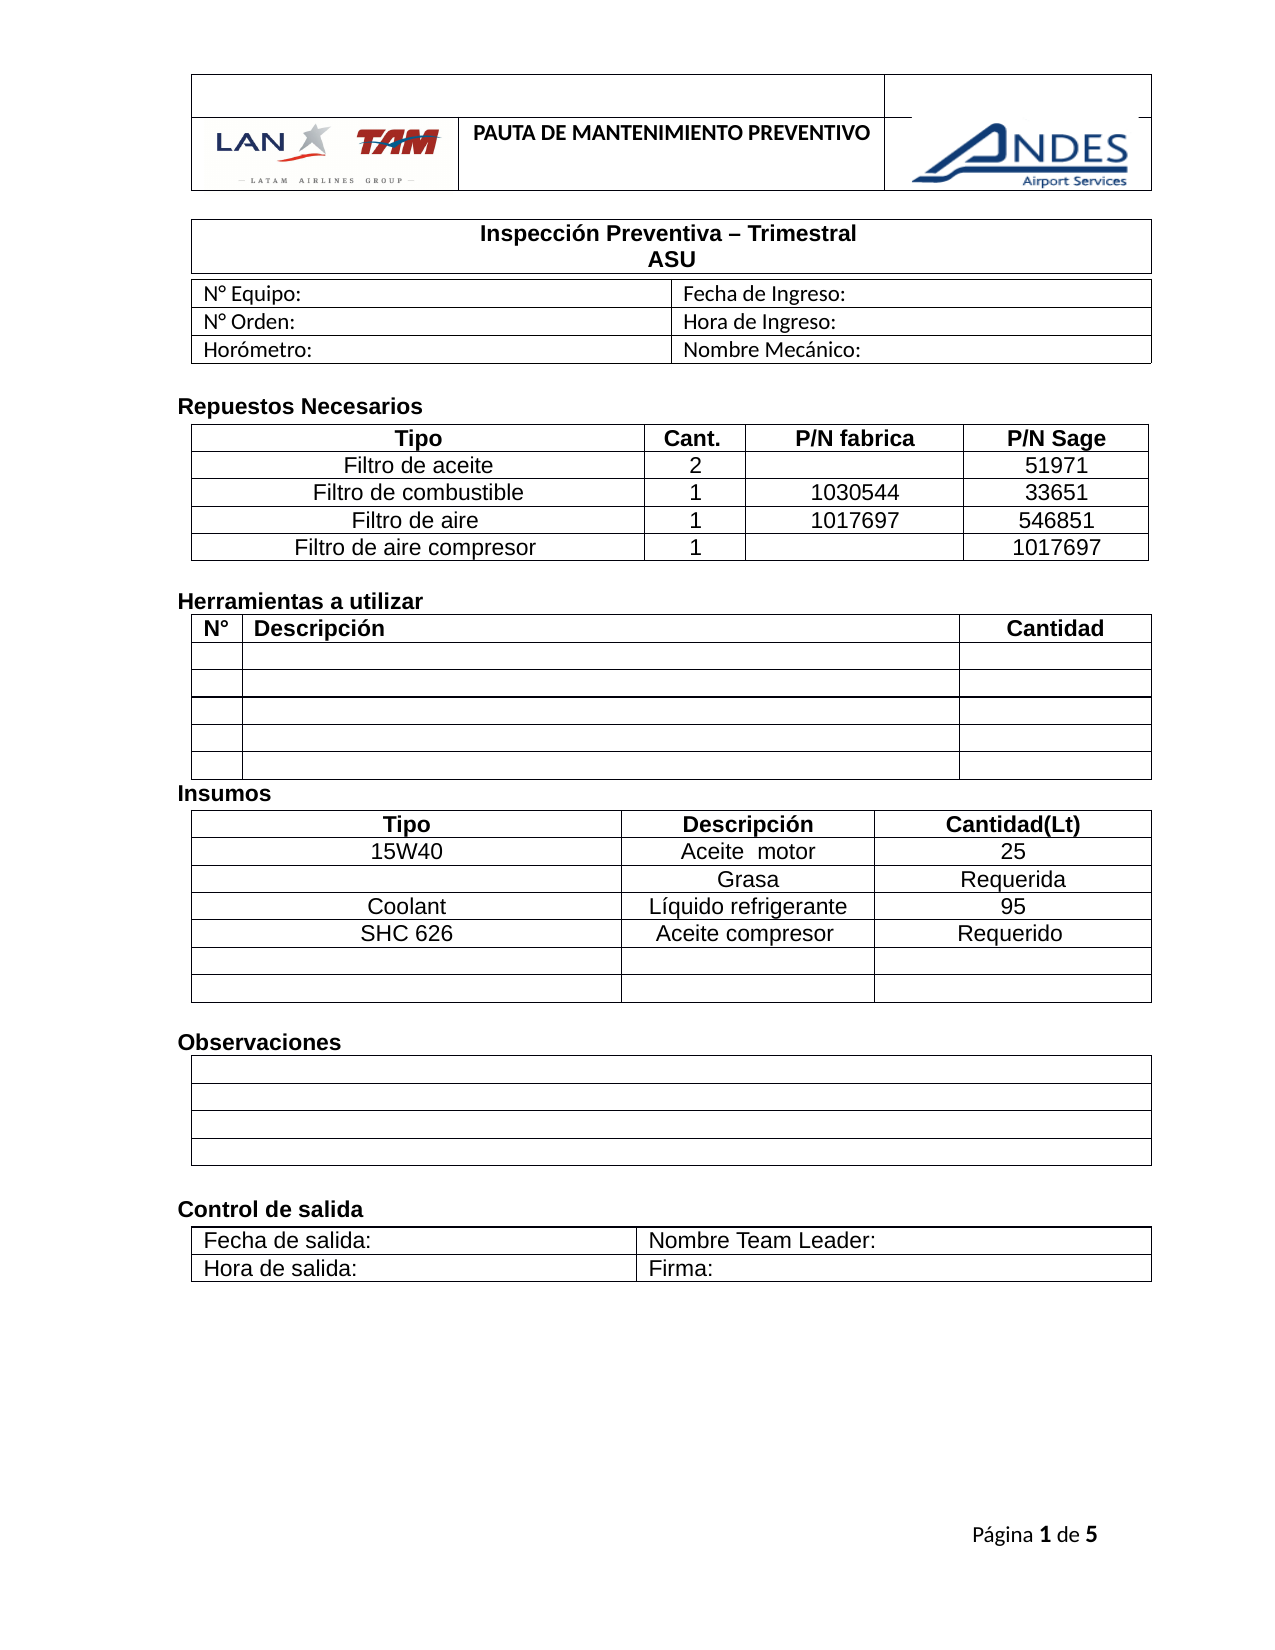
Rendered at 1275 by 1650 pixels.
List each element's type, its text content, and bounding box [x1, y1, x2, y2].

table_cell [192, 1084, 1151, 1110]
table_cell Aceite compresor [622, 920, 874, 947]
table_cell [960, 643, 1151, 669]
table_cell [960, 752, 1151, 778]
text Insumos [177, 779, 1098, 806]
table_cell [622, 975, 874, 1002]
table_header Descripción [243, 615, 959, 642]
table_cell 2 [645, 452, 745, 478]
table_cell Hora de Ingreso: [672, 308, 1151, 335]
table_cell [243, 698, 959, 724]
table_header Tipo [192, 425, 644, 451]
table_cell 1030544 [746, 479, 963, 506]
table_cell Filtro de aire [192, 507, 644, 533]
table_cell [622, 948, 874, 974]
table_cell [243, 752, 959, 778]
table_header Cant. [645, 425, 745, 451]
table_cell [192, 975, 621, 1002]
table_cell Firma: [637, 1255, 1151, 1281]
table_cell Requerido [875, 920, 1151, 947]
table_cell 1 [645, 534, 745, 560]
table_header Nombre Team Leader: [637, 1228, 1151, 1254]
table_cell [875, 948, 1151, 974]
table_cell Filtro de aceite [192, 452, 644, 478]
table_header Tipo [192, 811, 621, 837]
table_cell Horómetro: [192, 336, 671, 363]
table_cell 546851 [964, 507, 1148, 533]
table_header Fecha de Ingreso: [672, 280, 1151, 307]
table_cell [192, 643, 242, 669]
table_cell SHC 626 [192, 920, 621, 947]
table_header N° Equipo: [192, 280, 671, 307]
table_header Inspección Preventiva – Trimestral ASU [192, 220, 1151, 272]
table_cell 51971 [964, 452, 1148, 478]
table_cell N° Orden: [192, 308, 671, 335]
text Repuestos Necesarios [177, 393, 1098, 419]
table_cell 33651 [964, 479, 1148, 506]
table_cell 1017697 [746, 507, 963, 533]
table_cell 25 [875, 838, 1151, 864]
table_cell Nombre Mecánico: [672, 336, 1151, 363]
picture [204, 191, 454, 195]
table_cell [192, 725, 242, 751]
table_cell Aceite motor [622, 838, 874, 864]
table_cell [192, 1139, 1151, 1165]
table_cell [192, 698, 242, 724]
table_cell [960, 670, 1151, 696]
table_cell [875, 975, 1151, 1002]
table_cell 1 [645, 479, 745, 506]
table_cell [192, 670, 242, 696]
table_cell 15W40 [192, 838, 621, 864]
table_cell [960, 725, 1151, 751]
table_cell Filtro de combustible [192, 479, 644, 506]
table_cell [192, 948, 621, 974]
table_cell Filtro de aire compresor [192, 534, 644, 560]
table_cell [243, 643, 959, 669]
table_cell [746, 534, 963, 560]
table_cell Requerida [875, 866, 1151, 892]
table_header Fecha de salida: [192, 1228, 636, 1254]
table_cell [192, 866, 621, 892]
table_cell 1 [645, 507, 745, 533]
text Control de salida [177, 1196, 1098, 1222]
table_cell 1017697 [964, 534, 1148, 560]
table_cell [243, 725, 959, 751]
table_header Descripción [622, 811, 874, 837]
table_header [192, 1056, 1151, 1083]
table_cell Líquido refrigerante [622, 893, 874, 919]
table_header N° [192, 615, 242, 642]
table_cell Grasa [622, 866, 874, 892]
picture [911, 117, 1139, 190]
table_cell 95 [875, 893, 1151, 919]
table_cell [192, 752, 242, 778]
table_cell Coolant [192, 893, 621, 919]
text Observaciones [177, 1029, 1098, 1055]
table_cell [960, 698, 1151, 724]
table_cell [243, 670, 959, 696]
table_cell [746, 452, 963, 478]
table_cell [192, 1111, 1151, 1137]
table_cell Hora de salida: [192, 1255, 636, 1281]
table_header P/N Sage [964, 425, 1148, 451]
picture [204, 118, 454, 190]
table_header P/N fabrica [746, 425, 963, 451]
text Herramientas a utilizar [177, 588, 1098, 614]
table_header Cantidad [960, 615, 1151, 642]
table_header Cantidad(Lt) [875, 811, 1151, 837]
